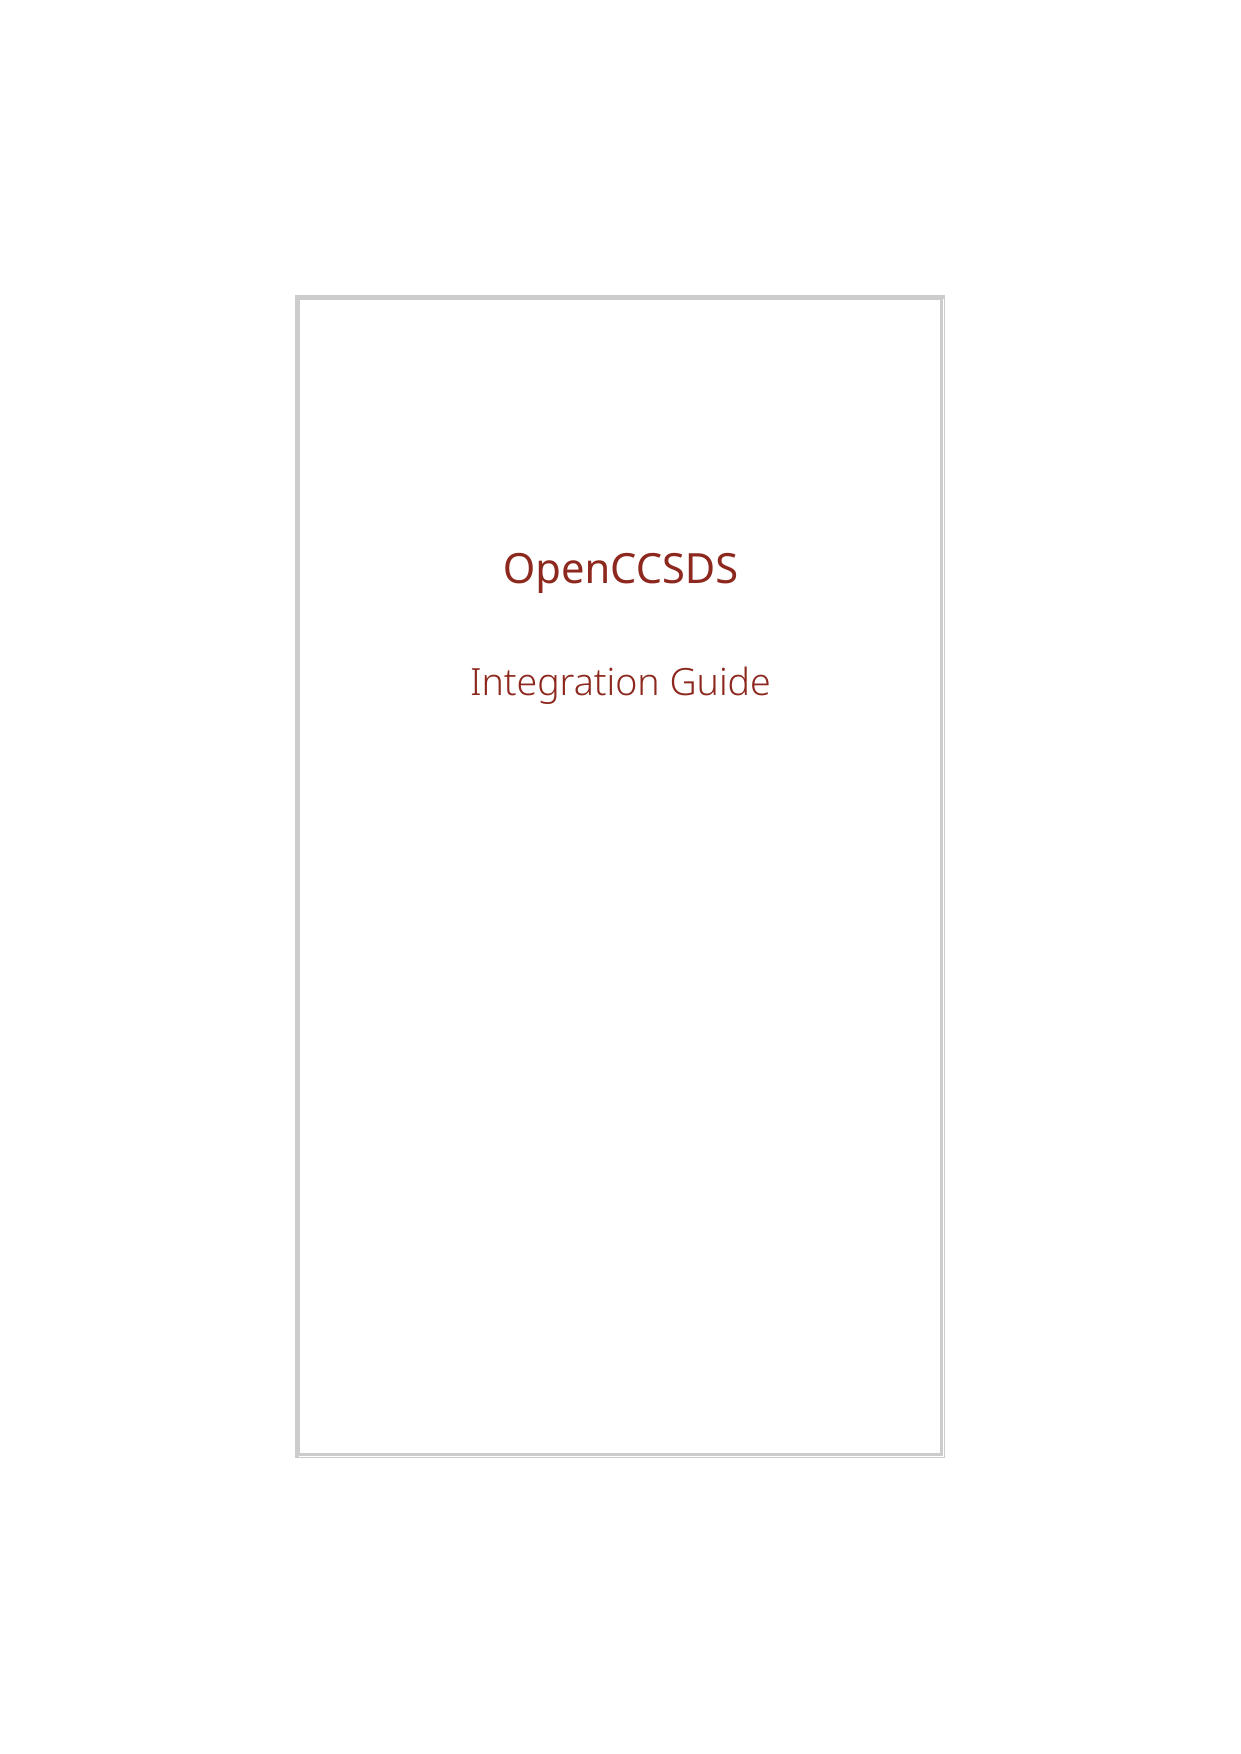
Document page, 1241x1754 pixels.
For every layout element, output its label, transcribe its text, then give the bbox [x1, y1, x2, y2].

title OpenCCSDS [303, 539, 937, 596]
subtitle Integration Guide [303, 655, 937, 706]
